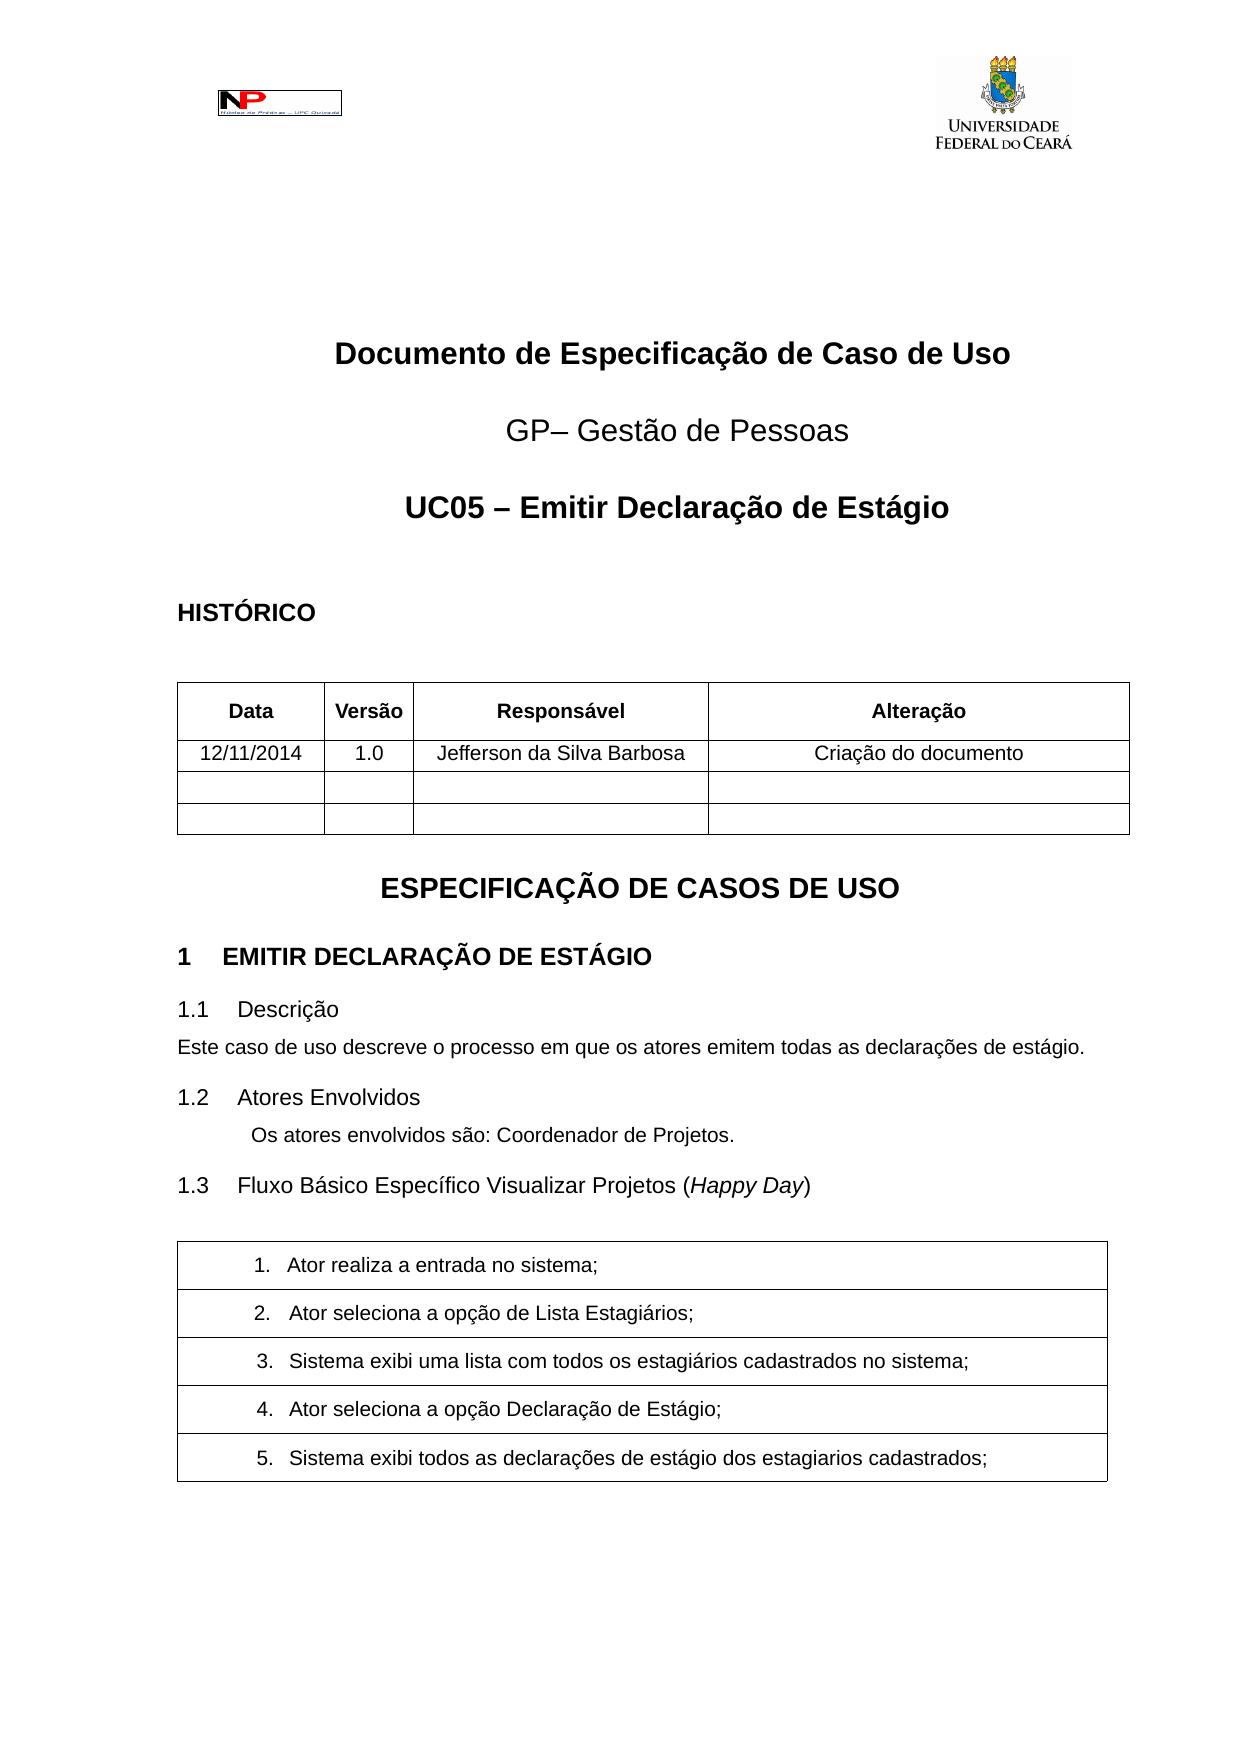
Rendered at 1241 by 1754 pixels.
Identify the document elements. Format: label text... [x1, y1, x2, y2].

subtitle Fluxo Básico Específico Visualizar Projetos (Happy Day) [177, 1172, 1104, 1198]
picture [219, 91, 341, 115]
text Especificação de casos de uso [177, 871, 1104, 905]
table_header Ator realiza a entrada no sistema; [178, 1242, 1107, 1289]
subtitle Descrição [177, 996, 1104, 1022]
table_cell [178, 772, 324, 802]
table_header Versão [325, 683, 413, 740]
subtitle Histórico [177, 598, 1104, 626]
picture [935, 56, 1074, 151]
table_cell 12/11/2014 [178, 741, 324, 771]
table_header Data [178, 683, 324, 740]
text GP– Gestão de Pessoas [177, 412, 1104, 448]
table_cell Jefferson da Silva Barbosa [414, 741, 708, 771]
table_cell 1.0 [325, 741, 413, 771]
subtitle Atores Envolvidos [177, 1084, 1104, 1110]
subtitle Emitir DEclaração de Estágio [177, 942, 1104, 971]
table_cell Criação do documento [709, 741, 1129, 771]
table_cell Sistema exibi uma lista com todos os estagiários cadastrados no sistema; [178, 1338, 1107, 1385]
table_cell Sistema exibi todos as declarações de estágio dos estagiarios cadastrados; [178, 1434, 1107, 1481]
text Este caso de uso descreve o processo em que os atores emitem todas as declarações de estágio. [177, 1035, 1103, 1059]
table_cell Ator seleciona a opção de Lista Estagiários; [178, 1290, 1107, 1337]
table_cell [709, 772, 1129, 802]
table_cell [414, 804, 708, 834]
table_cell Ator seleciona a opção Declaração de Estágio; [178, 1386, 1107, 1433]
text Os atores envolvidos são: Coordenador de Projetos. [177, 1123, 1104, 1147]
text UC05 – Emitir Declaração de Estágio [177, 489, 1104, 525]
table_header Alteração [709, 683, 1129, 740]
table_cell [414, 772, 708, 802]
text Documento de Especificação de Caso de Uso [177, 335, 1104, 371]
table_cell [325, 772, 413, 802]
table_cell [709, 804, 1129, 834]
table_header Responsável [414, 683, 708, 740]
table_cell [178, 804, 324, 834]
table_cell [325, 804, 413, 834]
